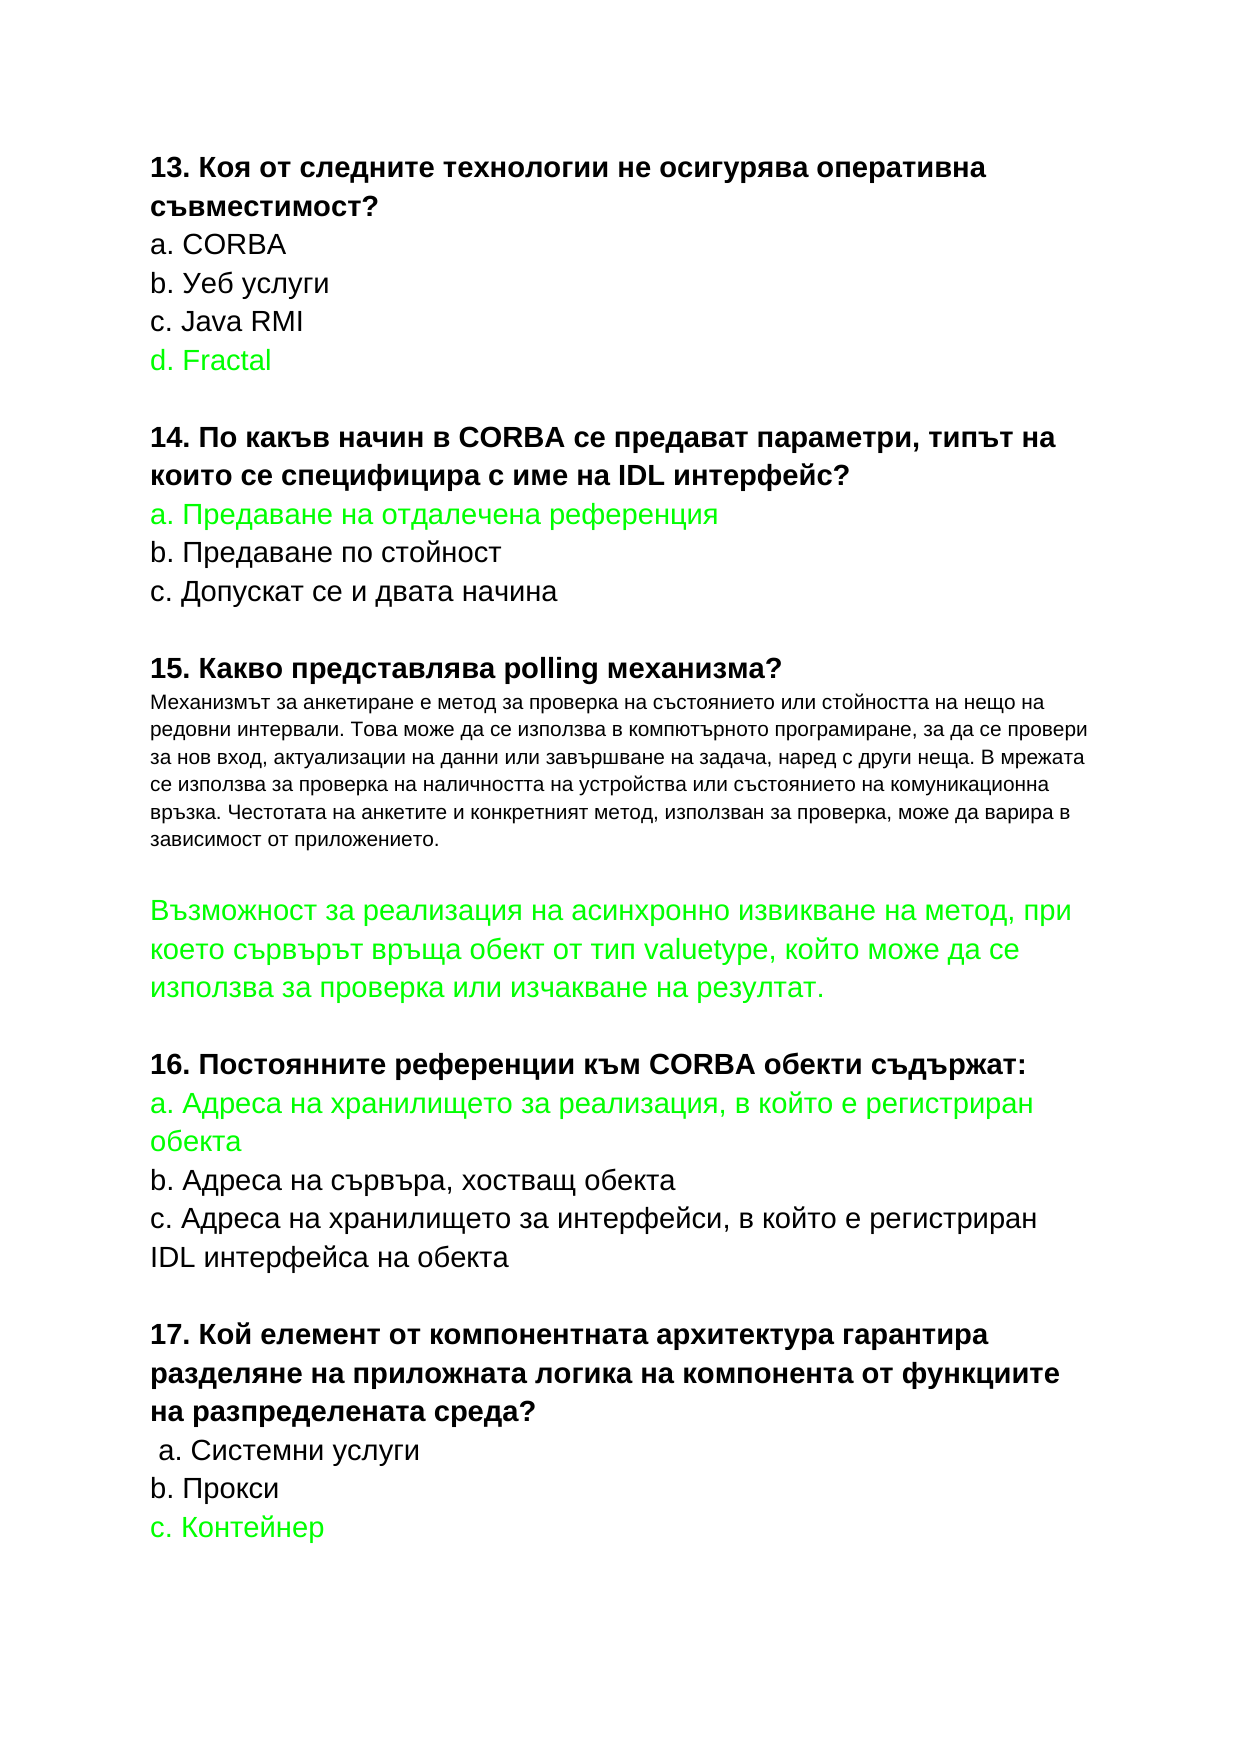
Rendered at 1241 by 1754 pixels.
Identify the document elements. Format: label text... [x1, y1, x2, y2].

text d. Fractal [150, 343, 1090, 376]
text b. Адреса на сървъра, хостващ обекта [150, 1163, 1090, 1196]
text b. Уеб услуги [150, 266, 1090, 299]
text c. Допускат се и двата начина [150, 574, 1090, 607]
text c. Контейнер [150, 1510, 1090, 1543]
text 13. Коя от следните технологии не осигурява оперативна съвместимост? [150, 150, 1090, 222]
text 15. Какво представлява polling механизма? [150, 651, 1090, 684]
text 14. По какъв начин в CORBA се предават параметри, типът на които се специфицира с име на IDL интерфейс? [150, 420, 1090, 492]
text Механизмът за анкетиране е метод за проверка на състоянието или стойността на нещо на редовни интервали. Това може да се използва в компютърното програмиране, за да се провери за нов вход, актуализации на данни или завършване на задача, наред с други неща. В мрежата се използва за проверка на наличността на устройства или състоянието на комуникационна връзка. Честотата на анкетите и конкретният метод, използван за проверка, може да варира в зависимост от приложението. [150, 689, 1090, 851]
text a. Адреса на хранилището за реализация, в който е регистриран обекта [150, 1086, 1090, 1158]
text a. Системни услуги [150, 1433, 1090, 1466]
text b. Предаване по стойност [150, 535, 1090, 569]
text Възможност за реализация на асинхронно извикване на метод, при което сървърът връща обект от тип valuetype, който може да се използва за проверка или изчакване на резултат. [150, 893, 1090, 1004]
text c. Java RMI [150, 304, 1090, 338]
text a. CORBA [150, 227, 1090, 261]
text 16. Постоянните референции към CORBA обекти съдържат: [150, 1047, 1090, 1081]
text b. Прокси [150, 1471, 1090, 1505]
text 17. Кой елемент от компонентната архитектура гарантира разделяне на приложната логика на компонента от функциите на разпределената среда? [150, 1317, 1090, 1428]
text c. Адреса на хранилището за интерфейси, в който е регистриран IDL интерфейса на обекта [150, 1201, 1090, 1273]
text a. Предаване на отдалечена референция [150, 497, 1090, 530]
